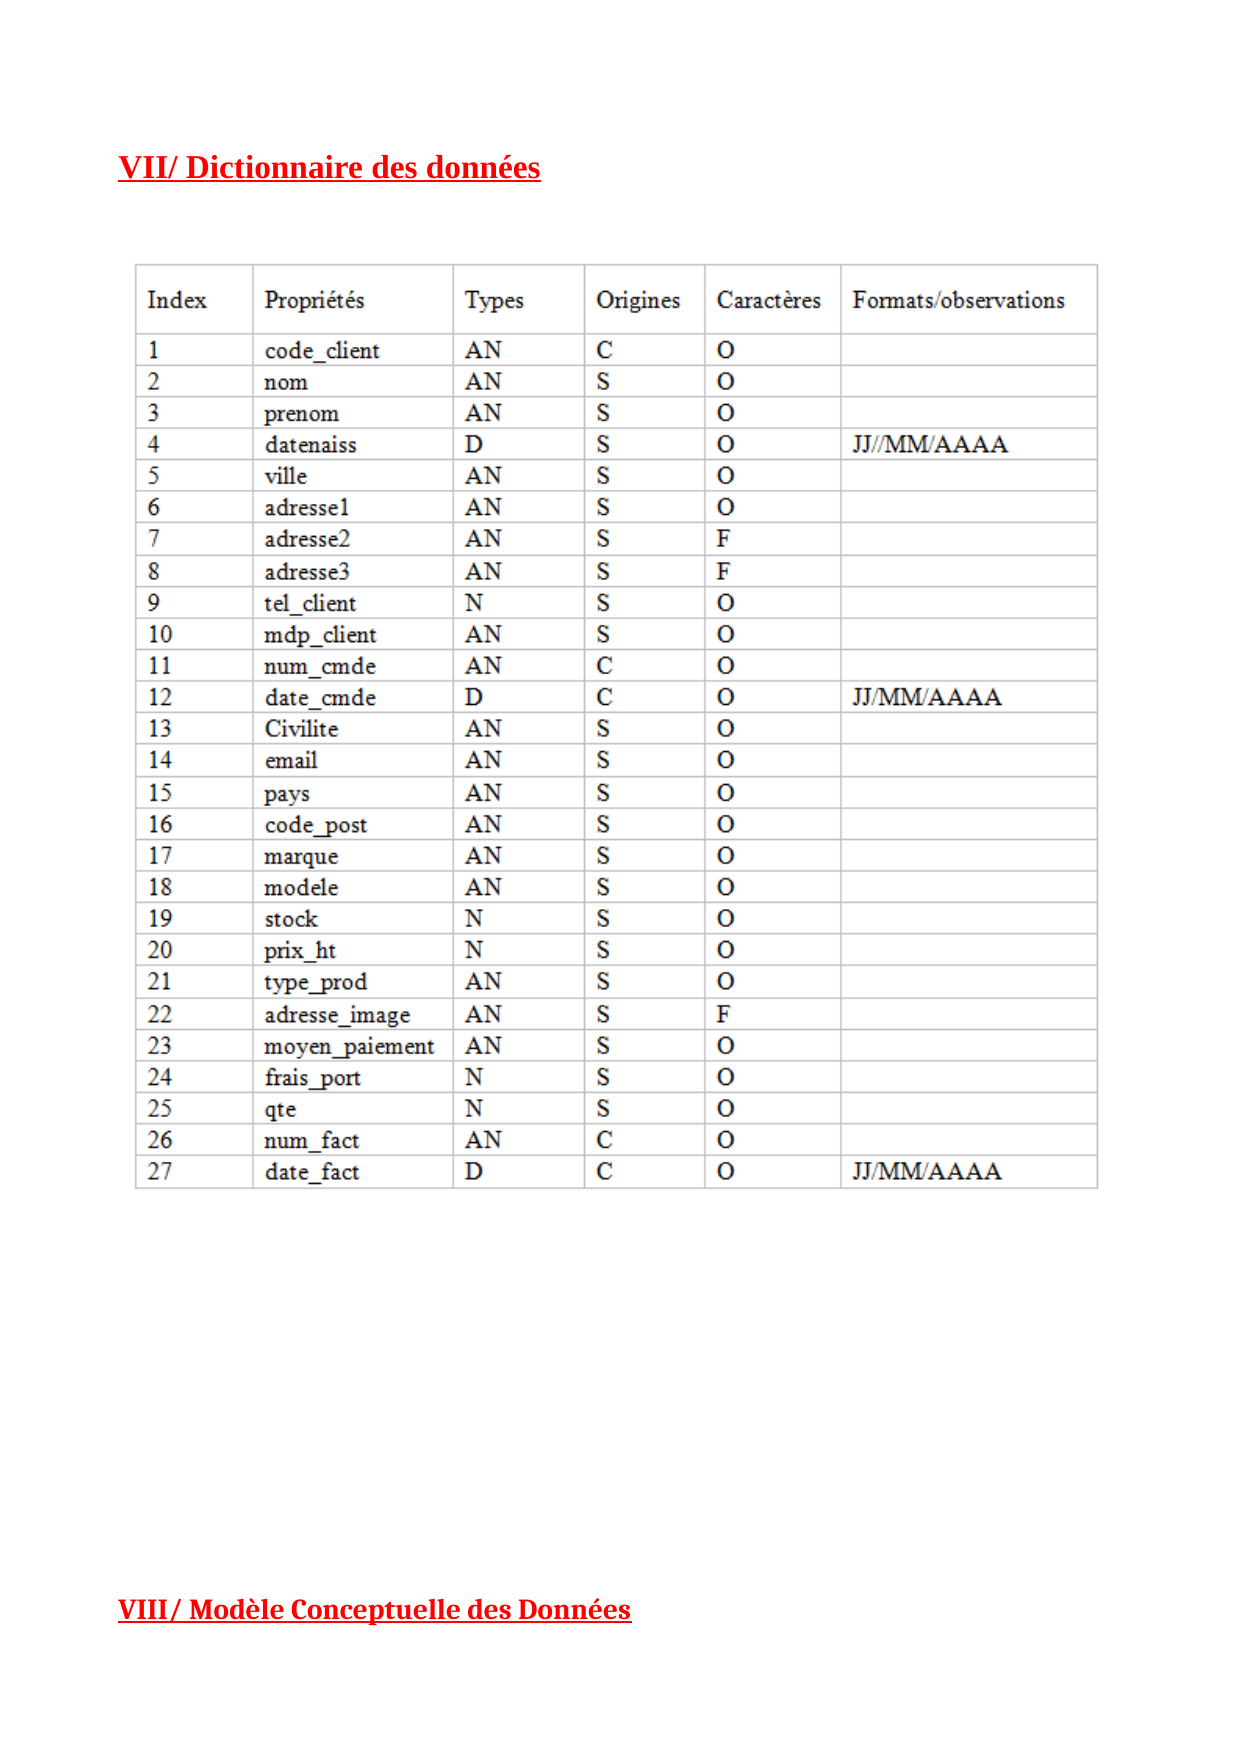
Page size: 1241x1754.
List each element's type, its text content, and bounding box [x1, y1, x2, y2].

text VII/ Dictionnaire des données [118, 147, 1122, 185]
text VIII/ Modèle Conceptuelle des Données [118, 1593, 1122, 1626]
